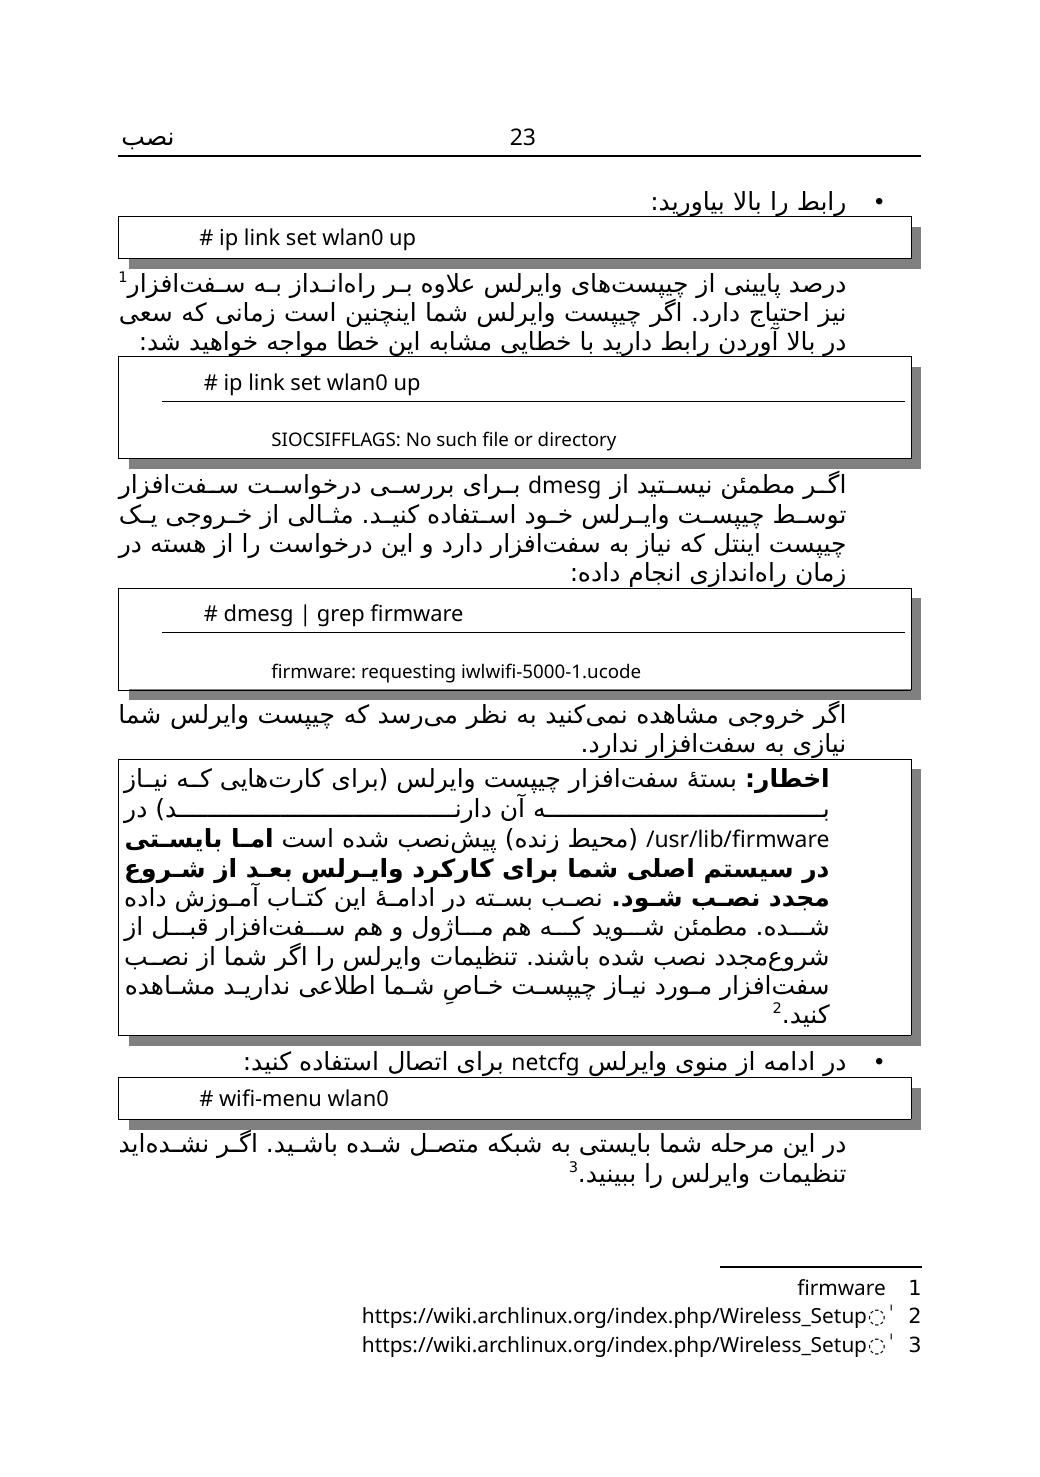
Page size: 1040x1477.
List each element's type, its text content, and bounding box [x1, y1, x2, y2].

table_header # ip link set wlan0 up [119, 217, 911, 258]
table_header # ip link set wlan0 up SIOCSIFFLAGS: No such file or directory [119, 357, 911, 458]
list firmware [118, 1273, 921, 1301]
list ٰhttps://wiki.archlinux.org/index.php/Wireless_Setup [118, 1330, 921, 1358]
list در ادامه از منوی وایرلس netcfg برای اتصال استفاده کنید: [118, 1046, 884, 1077]
table_header # wifi-menu wlan0 [119, 1078, 911, 1119]
list اگر مطمئن نیستید از dmesg برای بررسی درخواست سفت‌افزار توسط چیپست وایرلس خود استفاده کنید. مثالی از خروجی یک چیپست اینتل که نیاز به سفت‌افزار دارد و این درخواست را از هسته در زمان راه‌اندازی انجام داده: [118, 469, 884, 588]
list درصد پایینی از چیپست‌های وایرلس علاوه بر راه‌انداز به سفت‌افزار نیز احتیاج دارد. اگر چیپست وایرلس شما اینچنین است زمانی که سعی در بالا آوردن رابط دارید با خطایی مشابه این خطا مواجه خواهید شد: [118, 269, 884, 356]
list در این مرحله شما بایستی به شبکه متصل شده باشید. اگر نشده‌اید تنظیمات وایرلس را ببینید. [118, 1130, 884, 1188]
list اگر خروجی مشاهده نمی‌کنید به نظر می‌رسد که چیپست وایرلس شما نیازی به سفت‌افزار ندارد. [118, 700, 884, 758]
table_header اخطار: بستهٔ سفت‌افزار چیپست وایرلس (برای کارت‌هایی که نیاز به آن دارند) در ‎/usr/lib/firmware (محیط زنده) پیش‌نصب شده است اما بایستی در سیستم اصلی شما برای کارکرد وایرلس بعد از شروع مجدد نصب شود. نصب بسته در ادامهٔ این کتاب آموزش داده شده. مطمئن شوید که هم ماژول و هم سفت‌افزار قبل از شروع‌مجدد نصب شده باشند. تنظیمات وایرلس را اگر شما از نصب سفت‌افزار مورد نیاز چیپست خاصِ شما اطلاعی ندارید مشاهده کنید. [119, 760, 911, 1035]
table_header # dmesg | grep firmware firmware: requesting iwlwifi-5000-1.ucode [119, 589, 911, 689]
list رابط را بالا بیاورید: [118, 187, 884, 216]
